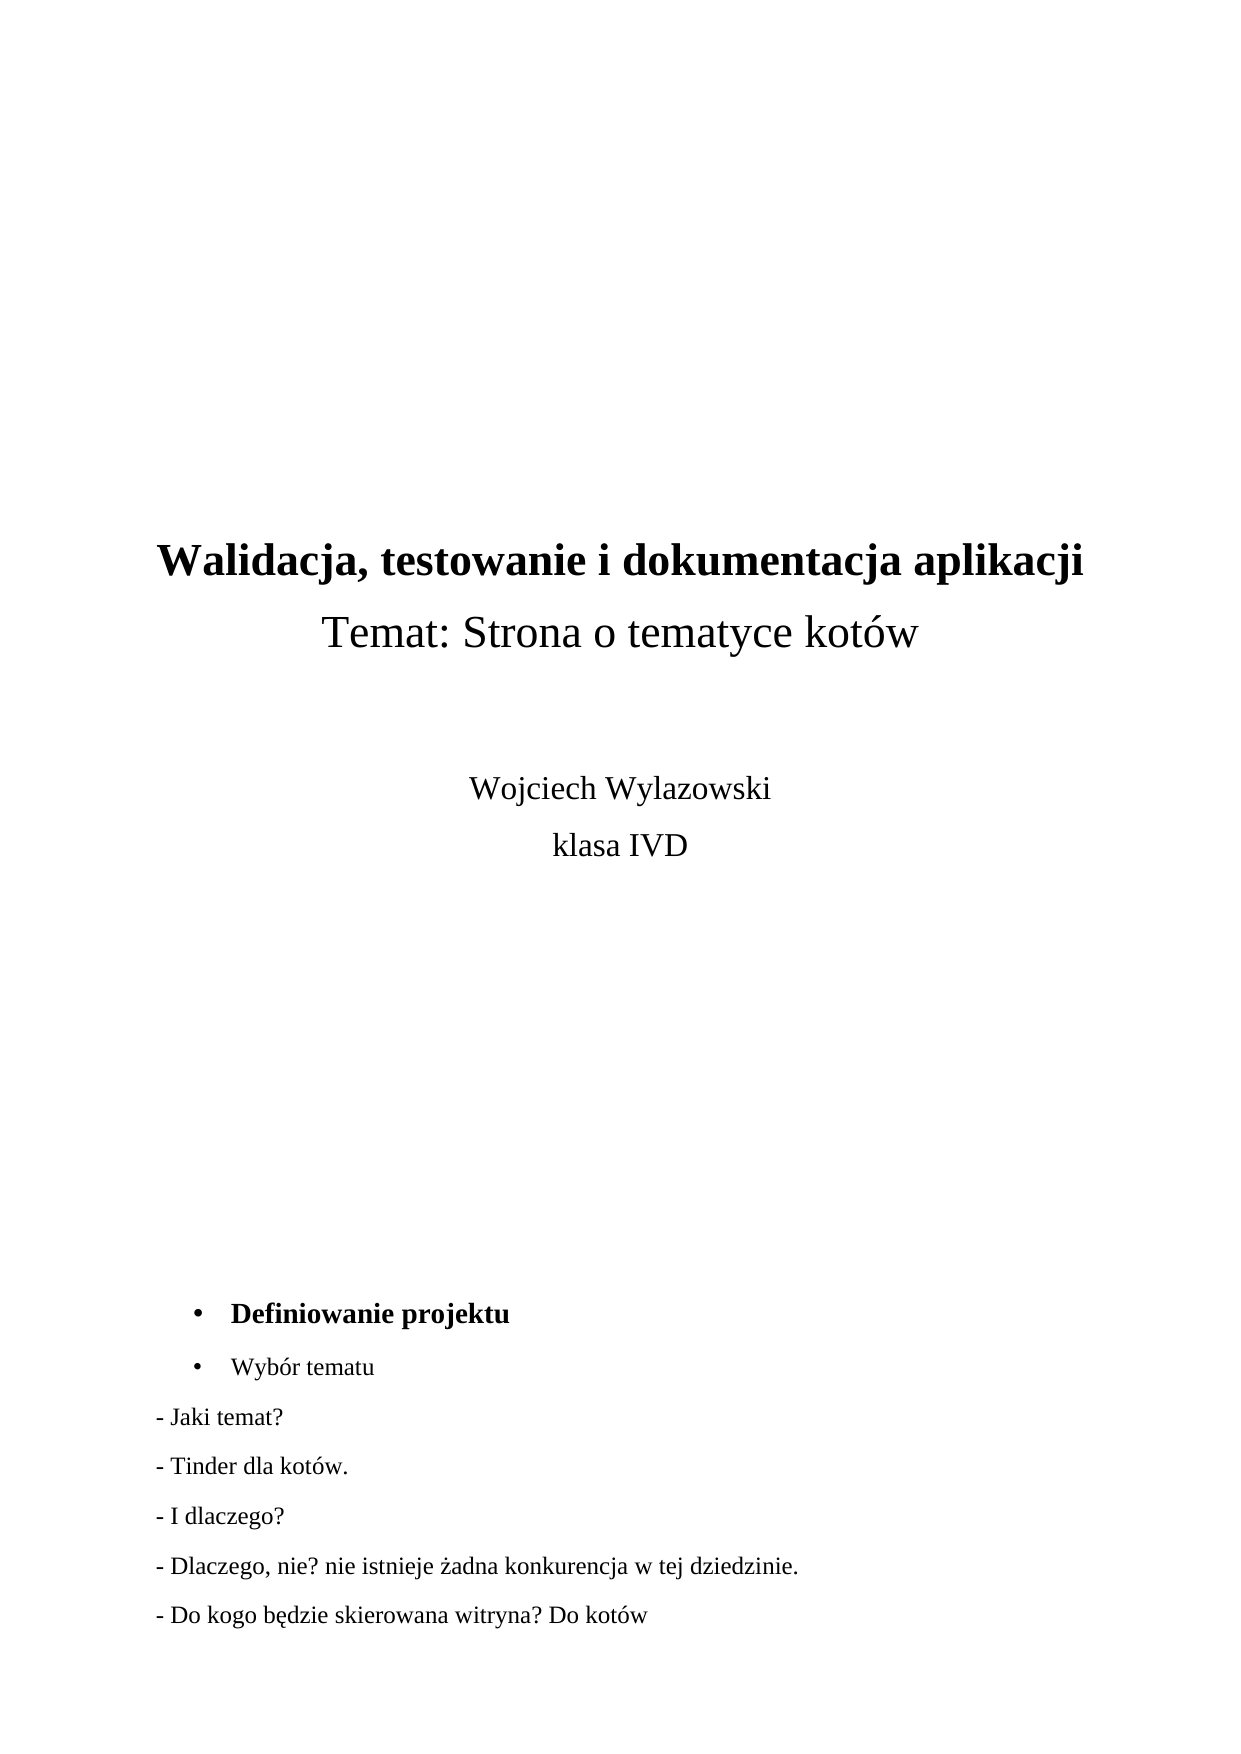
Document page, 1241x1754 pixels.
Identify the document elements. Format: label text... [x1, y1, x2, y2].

text Walidacja, testowanie i dokumentacja aplikacji [118, 532, 1122, 585]
text klasa IVD [118, 825, 1122, 864]
list Definiowanie projektu [156, 1297, 1122, 1330]
text - Dlaczego, nie? nie istnieje żadna konkurencja w tej dziedzinie. [156, 1551, 1122, 1579]
text - I dlaczego? [156, 1501, 1122, 1530]
text - Do kogo będzie skierowana witryna? Do kotów [156, 1600, 1122, 1629]
text - Tinder dla kotów. [156, 1451, 1122, 1480]
text Temat: Strona o tematyce kotów [118, 604, 1122, 657]
text - Jaki temat? [156, 1402, 1122, 1430]
list Wybór tematu [156, 1352, 1122, 1381]
text Wojciech Wylazowski [118, 768, 1122, 807]
